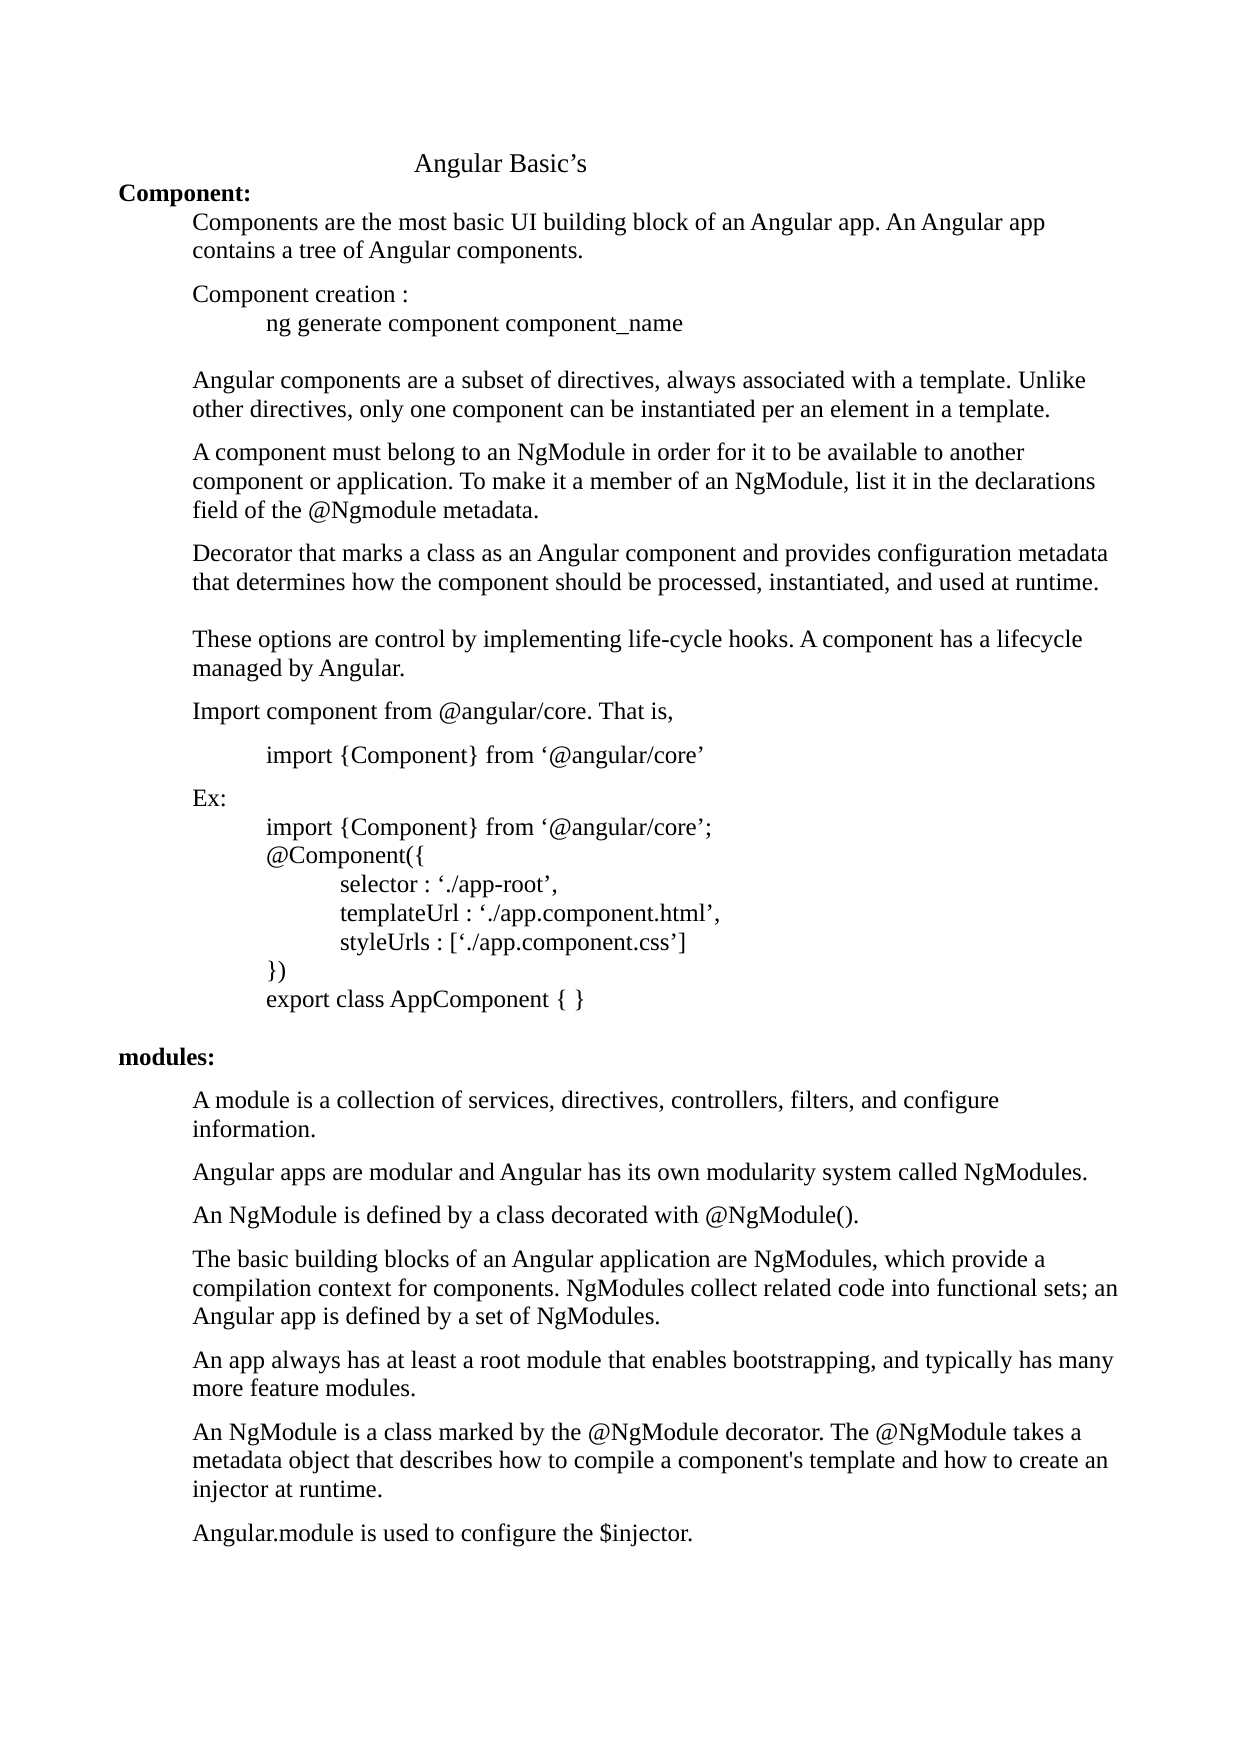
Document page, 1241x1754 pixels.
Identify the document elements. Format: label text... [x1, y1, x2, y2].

text ng generate component component_name [118, 308, 1122, 336]
text Components are the most basic UI building block of an Angular app. An Angular app contains a tree of Angular components. [118, 207, 1122, 264]
text An NgModule is a class marked by the @NgModule decorator. The @NgModule takes a metadata object that describes how to compile a component's template and how to create an injector at runtime. [118, 1417, 1122, 1503]
text An NgModule is defined by a class decorated with @NgModule(). [118, 1201, 1122, 1229]
text A module is a collection of services, directives, controllers, filters, and configure information. [118, 1085, 1122, 1143]
text A component must belong to an NgModule in order for it to be available to another component or application. To make it a member of an NgModule, list it in the declarations field of the @Ngmodule metadata. [118, 437, 1122, 523]
text styleUrls : [‘./app.component.css’] [118, 927, 1122, 956]
text templateUrl : ‘./app.component.html’, [118, 898, 1122, 927]
text Angular Basic’s [118, 147, 1122, 178]
text Angular apps are modular and Angular has its own modularity system called NgModules. [118, 1157, 1122, 1186]
text Component creation : [118, 279, 1122, 308]
text @Component({ [118, 841, 1122, 869]
text Angular components are a subset of directives, always associated with a template. Unlike other directives, only one component can be instantiated per an element in a template. [118, 365, 1122, 423]
text import {Component} from ‘@angular/core’ [118, 740, 1122, 768]
text }) [118, 956, 1122, 984]
text Ex: [118, 783, 1122, 812]
text modules: [118, 1042, 1122, 1071]
text Angular.module is used to configure the $injector. [118, 1518, 1122, 1546]
text Import component from @angular/core. That is, [118, 696, 1122, 725]
text export class AppComponent { } [118, 984, 1122, 1013]
text Decorator that marks a class as an Angular component and provides configuration metadata that determines how the component should be processed, instantiated, and used at runtime. [118, 538, 1122, 596]
text An app always has at least a root module that enables bootstrapping, and typically has many more feature modules. [118, 1345, 1122, 1402]
text The basic building blocks of an Angular application are NgModules, which provide a compilation context for components. NgModules collect related code into functional sets; an Angular app is defined by a set of NgModules. [118, 1244, 1122, 1330]
text import {Component} from ‘@angular/core’; [118, 812, 1122, 841]
text These options are control by implementing life-cycle hooks. A component has a lifecycle managed by Angular. [118, 624, 1122, 682]
text selector : ‘./app-root’, [118, 869, 1122, 898]
text Component: [118, 178, 1122, 207]
